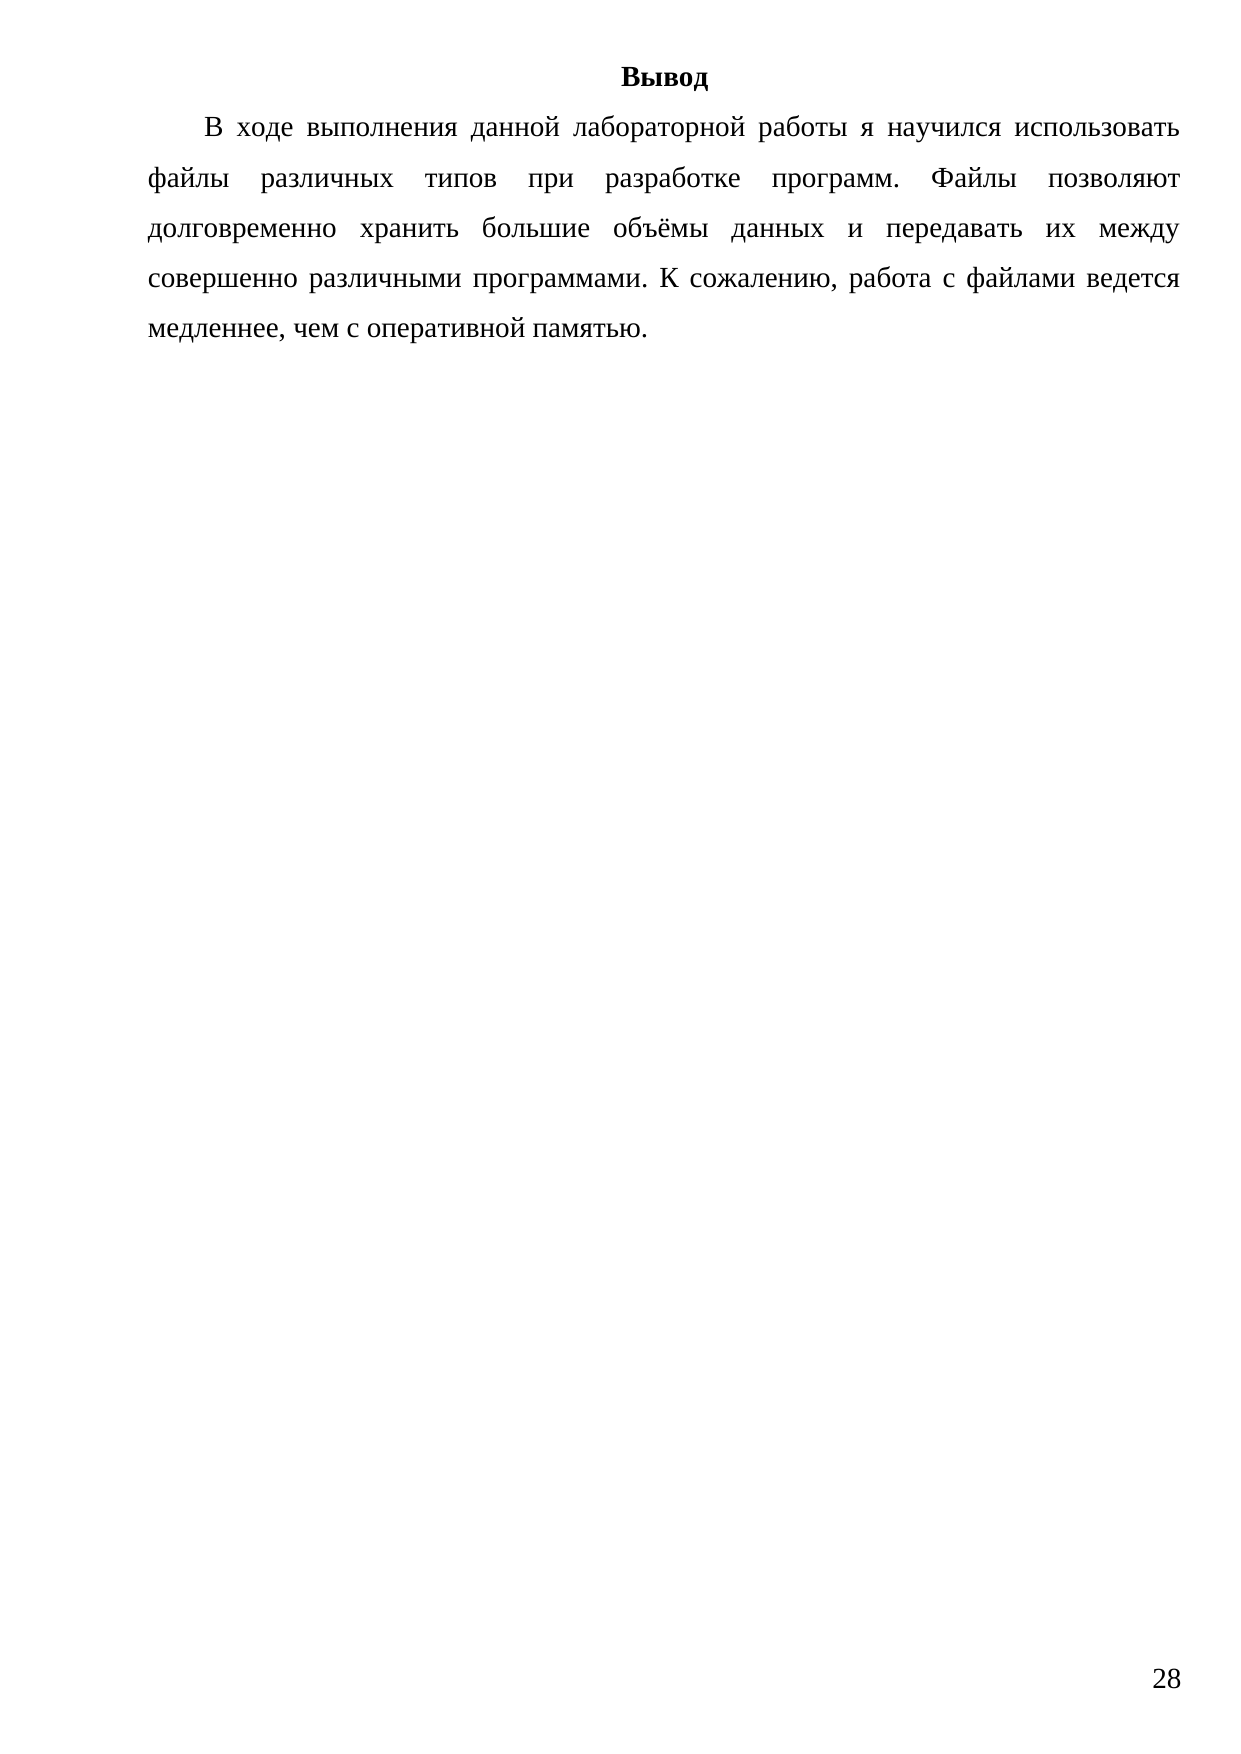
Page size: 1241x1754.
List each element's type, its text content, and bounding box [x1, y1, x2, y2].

subtitle Вывод [207, 59, 1122, 93]
text В ходе выполнения данной лабораторной работы я научился использовать файлы различных типов при разработке программ. Файлы позволяют долговременно хранить большие объёмы данных и передавать их между совершенно различными программами. К сожалению, работа с файлами ведется медленнее, чем с оперативной памятью. [148, 109, 1181, 344]
